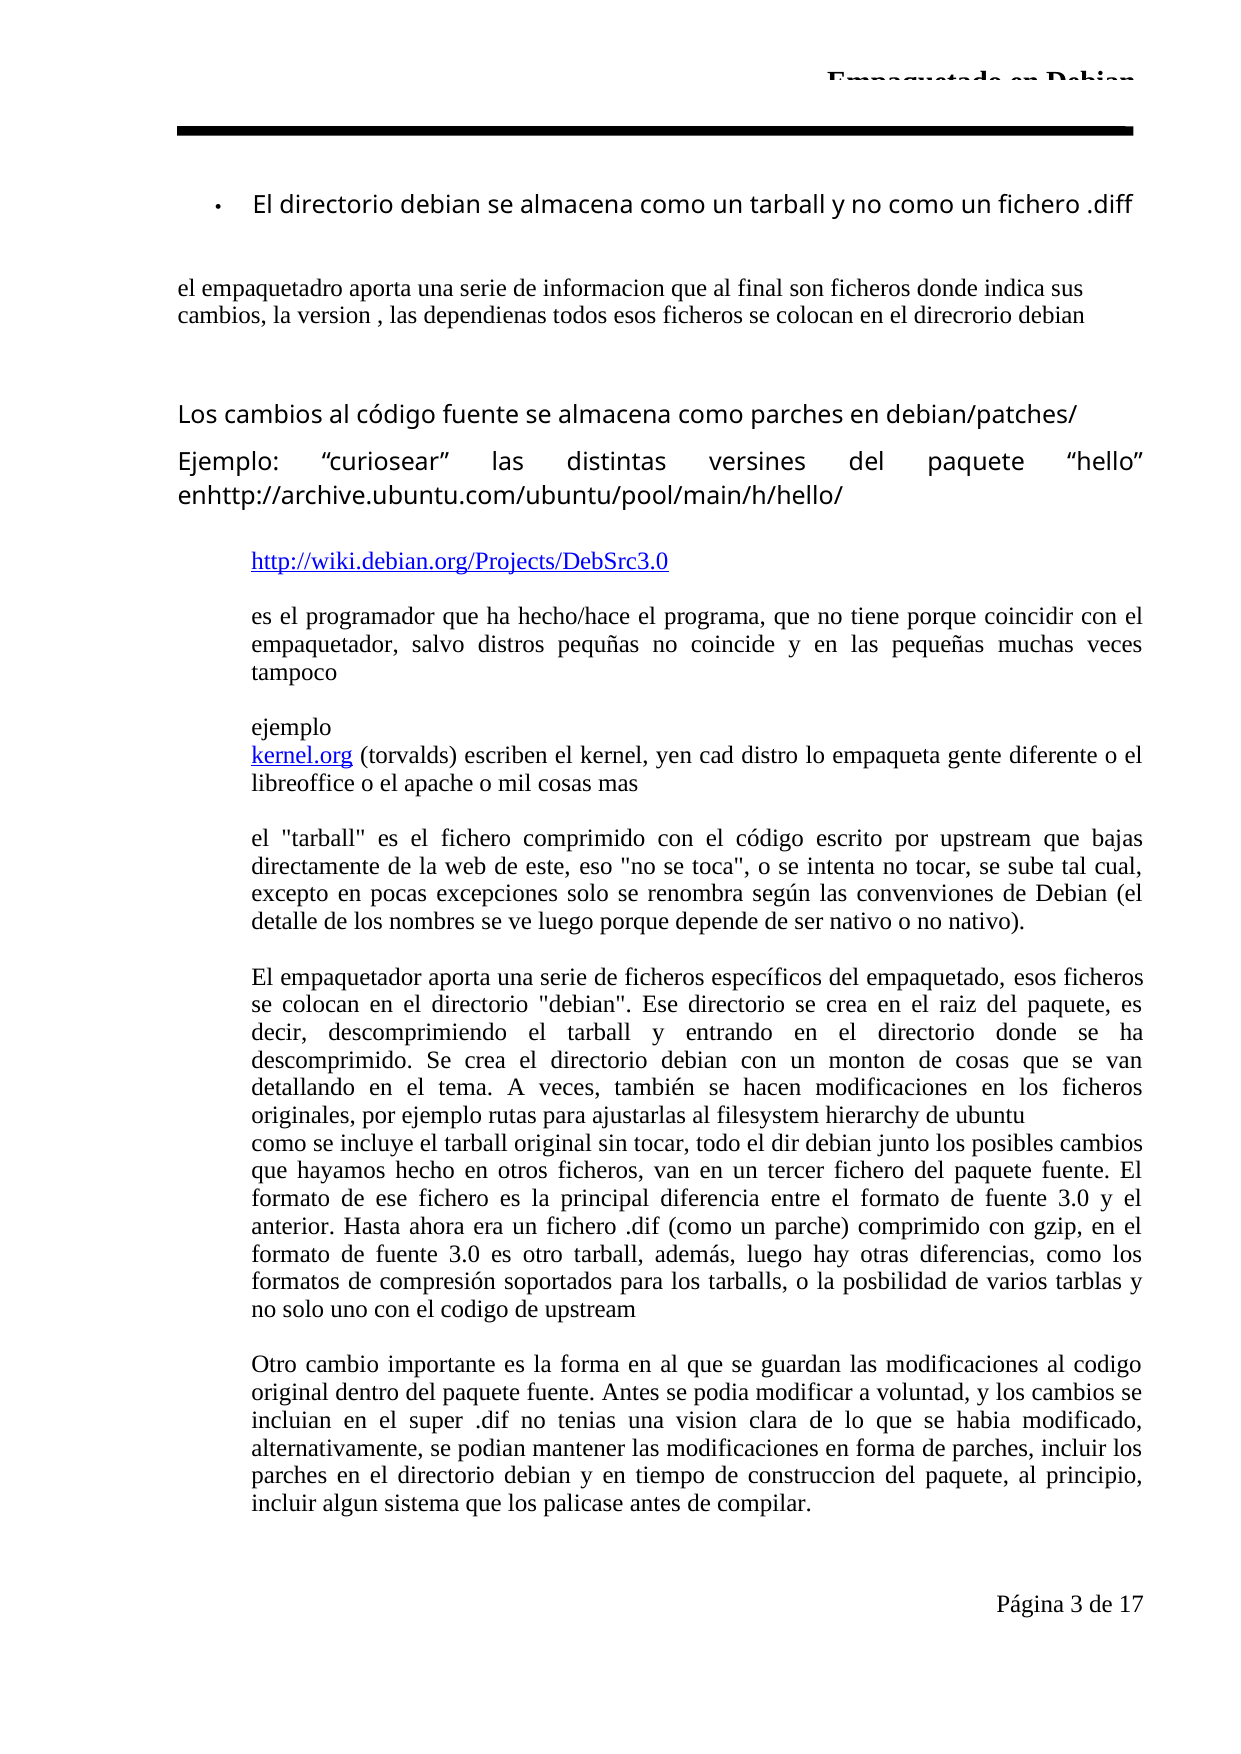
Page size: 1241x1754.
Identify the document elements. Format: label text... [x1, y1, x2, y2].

text el "tarball" es el fichero comprimido con el código escrito por upstream que bajas directamente de la web de este, eso "no se toca", o se intenta no tocar, se sube tal cual, excepto en pocas excepciones solo se renombra según las convenviones de Debian (el detalle de los nombres se ve luego porque depende de ser nativo o no nativo). [251, 824, 1144, 935]
text Los cambios al código fuente se almacena como parches en debian/patches/ [177, 397, 1144, 431]
text el empaquetadro aporta una serie de informacion que al final son ficheros donde indica sus cambios, la version , las dependienas todos esos ficheros se colocan en el direcrorio debian [177, 274, 1144, 329]
text kernel.org (torvalds) escriben el kernel, yen cad distro lo empaqueta gente diferente o el libreoffice o el apache o mil cosas mas [251, 741, 1144, 796]
text ejemplo [251, 713, 1144, 741]
text Ejemplo: “curiosear” las distintas versines del paquete “hello” enhttp://archive.ubuntu.com/ubuntu/pool/main/h/hello/ [177, 444, 1144, 512]
text Otro cambio importante es la forma en al que se guardan las modificaciones al codigo original dentro del paquete fuente. Antes se podia modificar a voluntad, y los cambios se incluian en el super .dif no tenias una vision clara de lo que se habia modificado, alternativamente, se podian mantener las modificaciones en forma de parches, incluir los parches en el directorio debian y en tiempo de construccion del paquete, al principio, incluir algun sistema que los palicase antes de compilar. [251, 1351, 1144, 1517]
text es el programador que ha hecho/hace el programa, que no tiene porque coincidir con el empaquetador, salvo distros pequñas no coincide y en las pequeñas muchas veces tampoco [251, 602, 1144, 686]
text El empaquetador aporta una serie de ficheros específicos del empaquetado, esos ficheros se colocan en el directorio "debian". Ese directorio se crea en el raiz del paquete, es decir, descomprimiendo el tarball y entrando en el directorio donde se ha descomprimido. Se crea el directorio debian con un monton de cosas que se van detallando en el tema. A veces, también se hacen modificaciones en los ficheros originales, por ejemplo rutas para ajustarlas al filesystem hierarchy de ubuntu [251, 963, 1144, 1129]
text http://wiki.debian.org/Projects/DebSrc3.0 [251, 547, 1144, 575]
text como se incluye el tarball original sin tocar, todo el dir debian junto los posibles cambios que hayamos hecho en otros ficheros, van en un tercer fichero del paquete fuente. El formato de ese fichero es la principal diferencia entre el formato de fuente 3.0 y el anterior. Hasta ahora era un fichero .dif (como un parche) comprimido con gzip, en el formato de fuente 3.0 es otro tarball, además, luego hay otras diferencias, como los formatos de compresión soportados para los tarballs, o la posbilidad de varios tarblas y no solo uno con el codigo de upstream [251, 1129, 1144, 1323]
list El directorio debian se almacena como un tarball y no como un fichero .diff [215, 187, 1144, 221]
